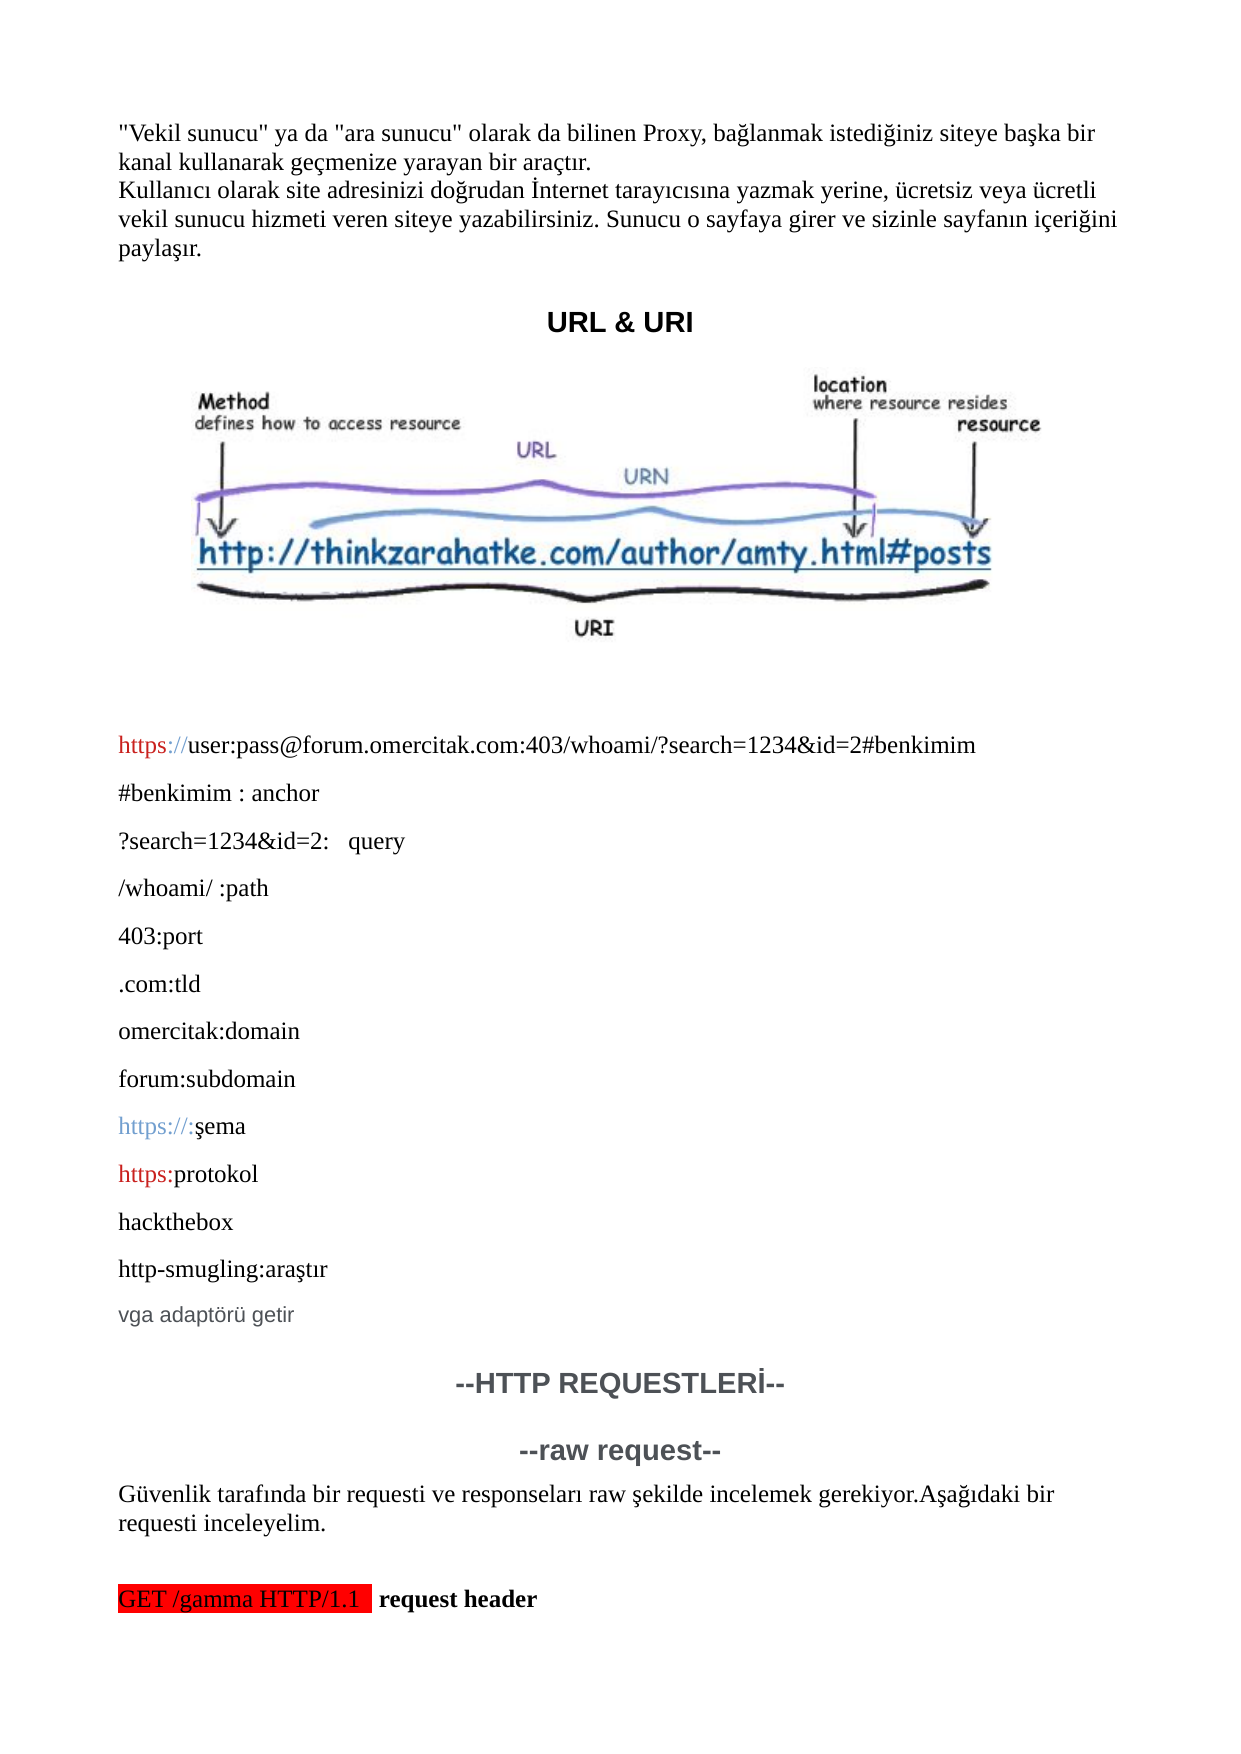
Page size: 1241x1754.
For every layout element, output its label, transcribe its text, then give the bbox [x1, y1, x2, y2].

text #benkimim : anchor [118, 778, 1122, 807]
text 403:port [118, 921, 1122, 950]
text omercitak:domain [118, 1016, 1122, 1045]
text hackthebox [118, 1207, 1122, 1235]
text GET /gamma HTTP/1.1 request header [118, 1584, 1122, 1613]
subtitle --raw request-- [118, 1433, 1122, 1467]
text https:protokol [118, 1159, 1122, 1188]
text http-smugling:araştır [118, 1254, 1122, 1283]
text .com:tld [118, 969, 1122, 997]
text "Vekil sunucu" ya da "ara sunucu" olarak da bilinen Proxy, bağlanmak istediğiniz siteye başka bir kanal kullanarak geçmenize yarayan bir araçtır. [118, 118, 1122, 176]
text vga adaptörü getir [118, 1302, 1122, 1327]
text Güvenlik tarafında bir requesti ve responseları raw şekilde incelemek gerekiyor.Aşağıdaki bir requesti inceleyelim. [118, 1479, 1122, 1537]
text https://user:pass@forum.omercitak.com:403/whoami/?search=1234&id=2#benkimim [118, 731, 1122, 759]
subtitle URL & URI [118, 305, 1122, 339]
picture [191, 367, 1046, 650]
text /whoami/ :path [118, 873, 1122, 902]
text ?search=1234&id=2: query [118, 826, 1122, 854]
text https://:şema [118, 1111, 1122, 1140]
text forum:subdomain [118, 1064, 1122, 1093]
text Kullanıcı olarak site adresinizi doğrudan İnternet tarayıcısına yazmak yerine, ücretsiz veya ücretli vekil sunucu hizmeti veren siteye yazabilirsiniz. Sunucu o sayfaya girer ve sizinle sayfanın içeriğini paylaşır. [118, 176, 1122, 262]
subtitle --HTTP REQUESTLERİ-- [118, 1366, 1122, 1400]
